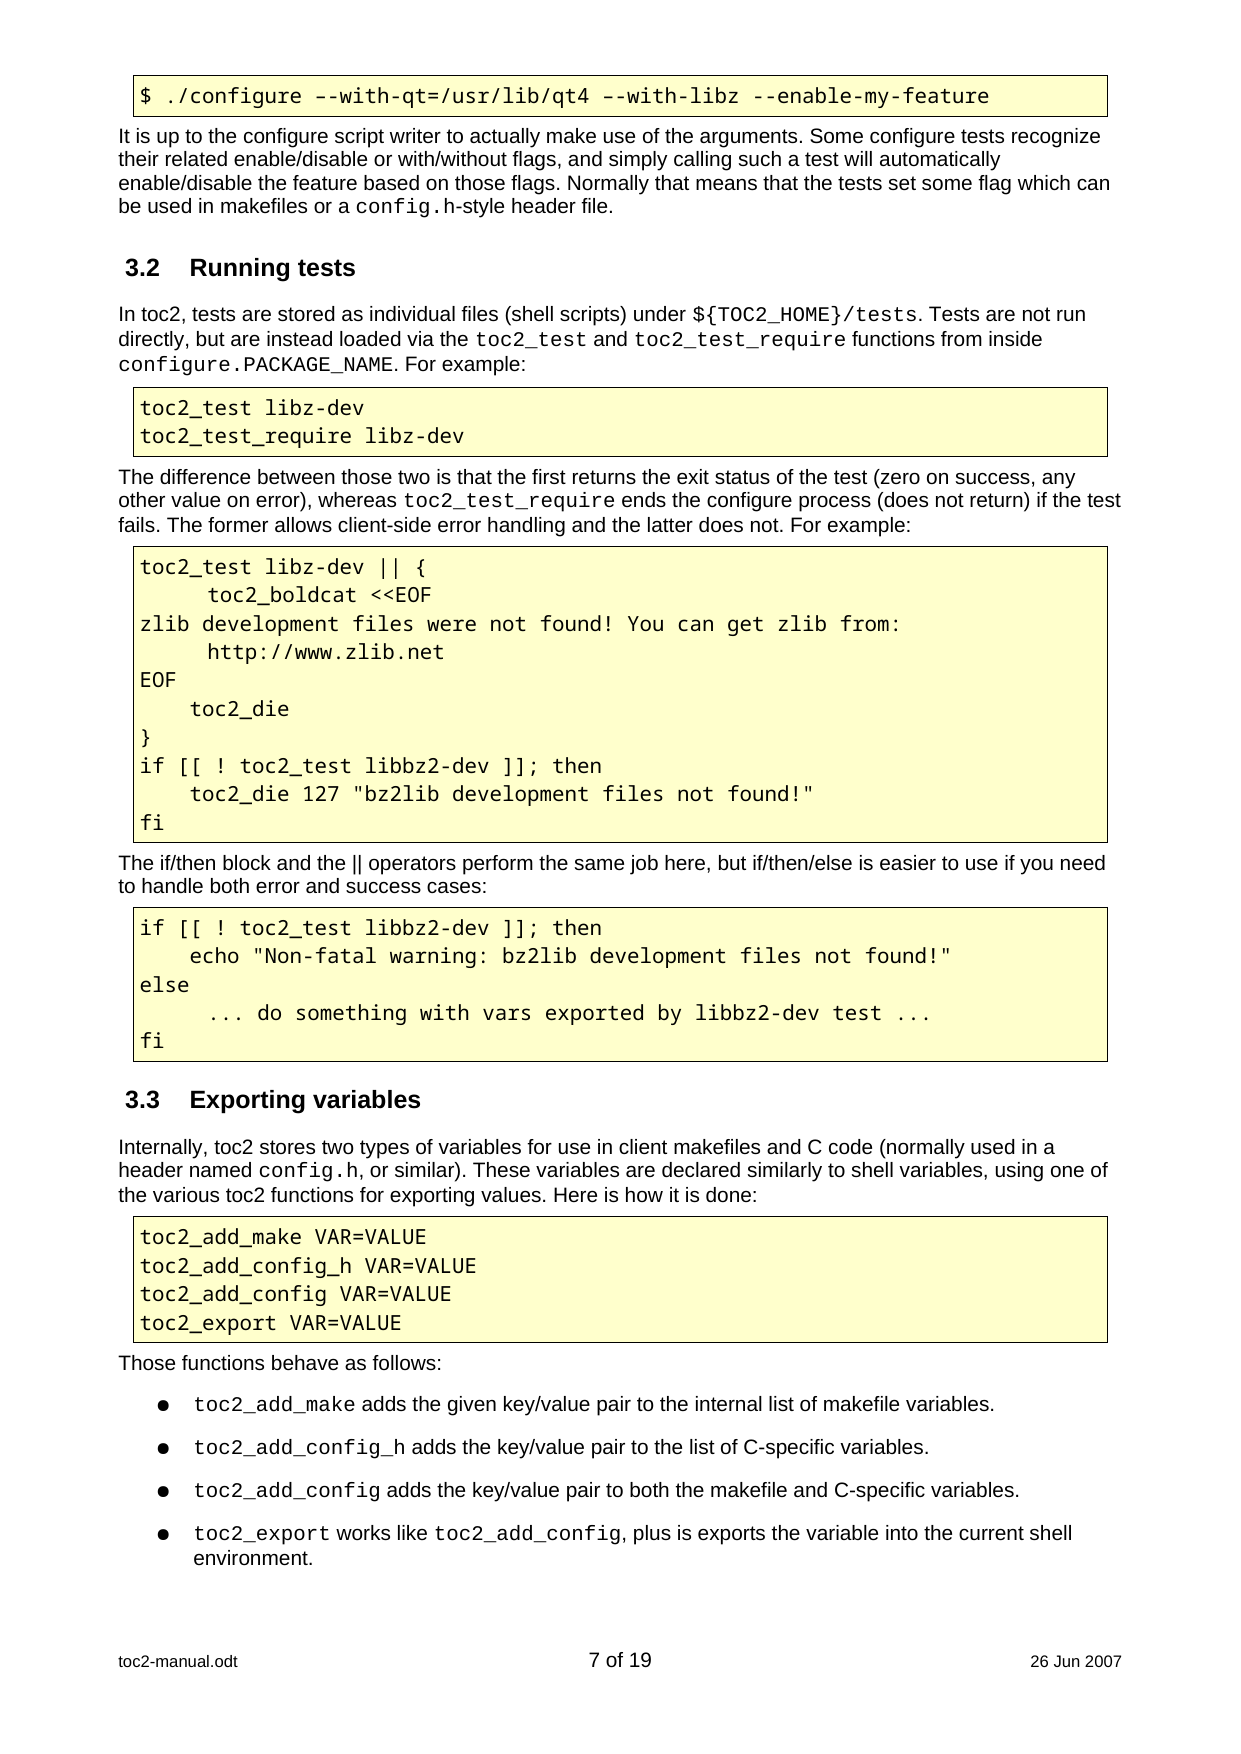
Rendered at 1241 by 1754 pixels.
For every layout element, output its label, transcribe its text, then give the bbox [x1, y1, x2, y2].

text toc2_boldcat <<EOF [134, 574, 1107, 603]
list toc2_add_make adds the given key/value pair to the internal list of makefile variables. [156, 1392, 1122, 1417]
list toc2_add_config_h adds the key/value pair to the list of C-specific variables. [156, 1435, 1122, 1460]
text else [134, 964, 1107, 992]
text fi [134, 1021, 1107, 1061]
text http://www.zlib.net [134, 631, 1107, 659]
text fi [134, 802, 1107, 842]
text zlib development files were not found! You can get zlib from: [134, 603, 1107, 631]
text } [134, 716, 1107, 745]
text echo "Non-fatal warning: bz2lib development files not found!" [134, 935, 1107, 964]
text if [[ ! toc2_test libbz2-dev ]]; then [134, 908, 1107, 935]
list toc2_add_config adds the key/value pair to both the makefile and C-specific variables. [156, 1478, 1122, 1503]
text Internally, toc2 stores two types of variables for use in client makefiles and C code (normally used in a header named config.h, or similar). These variables are declared similarly to shell variables, using one of the various toc2 functions for exporting values. Here is how it is done: [118, 1136, 1122, 1207]
text toc2_test libz-dev || { [134, 547, 1107, 574]
subtitle Running tests [118, 253, 1122, 281]
text $ ./configure –-with-qt=/usr/lib/qt4 –-with-libz --enable-my-feature [134, 76, 1107, 116]
text The if/then block and the || operators perform the same job here, but if/then/else is easier to use if you need to handle both error and success cases: [118, 851, 1122, 898]
text It is up to the configure script writer to actually make use of the arguments. Some configure tests recognize their related enable/disable or with/without flags, and simply calling such a test will automatically enable/disable the feature based on those flags. Normally that means that the tests set some flag which can be used in makefiles or a config.h-style header file. [118, 125, 1122, 219]
text toc2_test libz-dev [134, 388, 1107, 416]
text toc2_test_require libz-dev [134, 416, 1107, 456]
subtitle Exporting variables [118, 1086, 1122, 1114]
text In toc2, tests are stored as individual files (shell scripts) under ${TOC2_HOME}/tests. Tests are not run directly, but are instead loaded via the toc2_test and toc2_test_require functions from inside configure.PACKAGE_NAME. For example: [118, 303, 1122, 378]
text EOF [134, 659, 1107, 688]
text Those functions behave as follows: [118, 1351, 1122, 1374]
text toc2_die 127 "bz2lib development files not found!" [134, 773, 1107, 802]
text ... do something with vars exported by libbz2-dev test ... [134, 992, 1107, 1021]
text The difference between those two is that the first returns the exit status of the test (zero on success, any other value on error), whereas toc2_test_require ends the configure process (does not return) if the test fails. The former allows client-side error handling and the latter does not. For example: [118, 465, 1122, 537]
text toc2_add_config_h VAR=VALUE [134, 1244, 1107, 1273]
text if [[ ! toc2_test libbz2-dev ]]; then [134, 745, 1107, 773]
text toc2_add_make VAR=VALUE [134, 1217, 1107, 1244]
list toc2_export works like toc2_add_config, plus is exports the variable into the current shell environment. [156, 1521, 1122, 1570]
text toc2_add_config VAR=VALUE [134, 1273, 1107, 1301]
text toc2_export VAR=VALUE [134, 1301, 1107, 1342]
text toc2_die [134, 688, 1107, 716]
